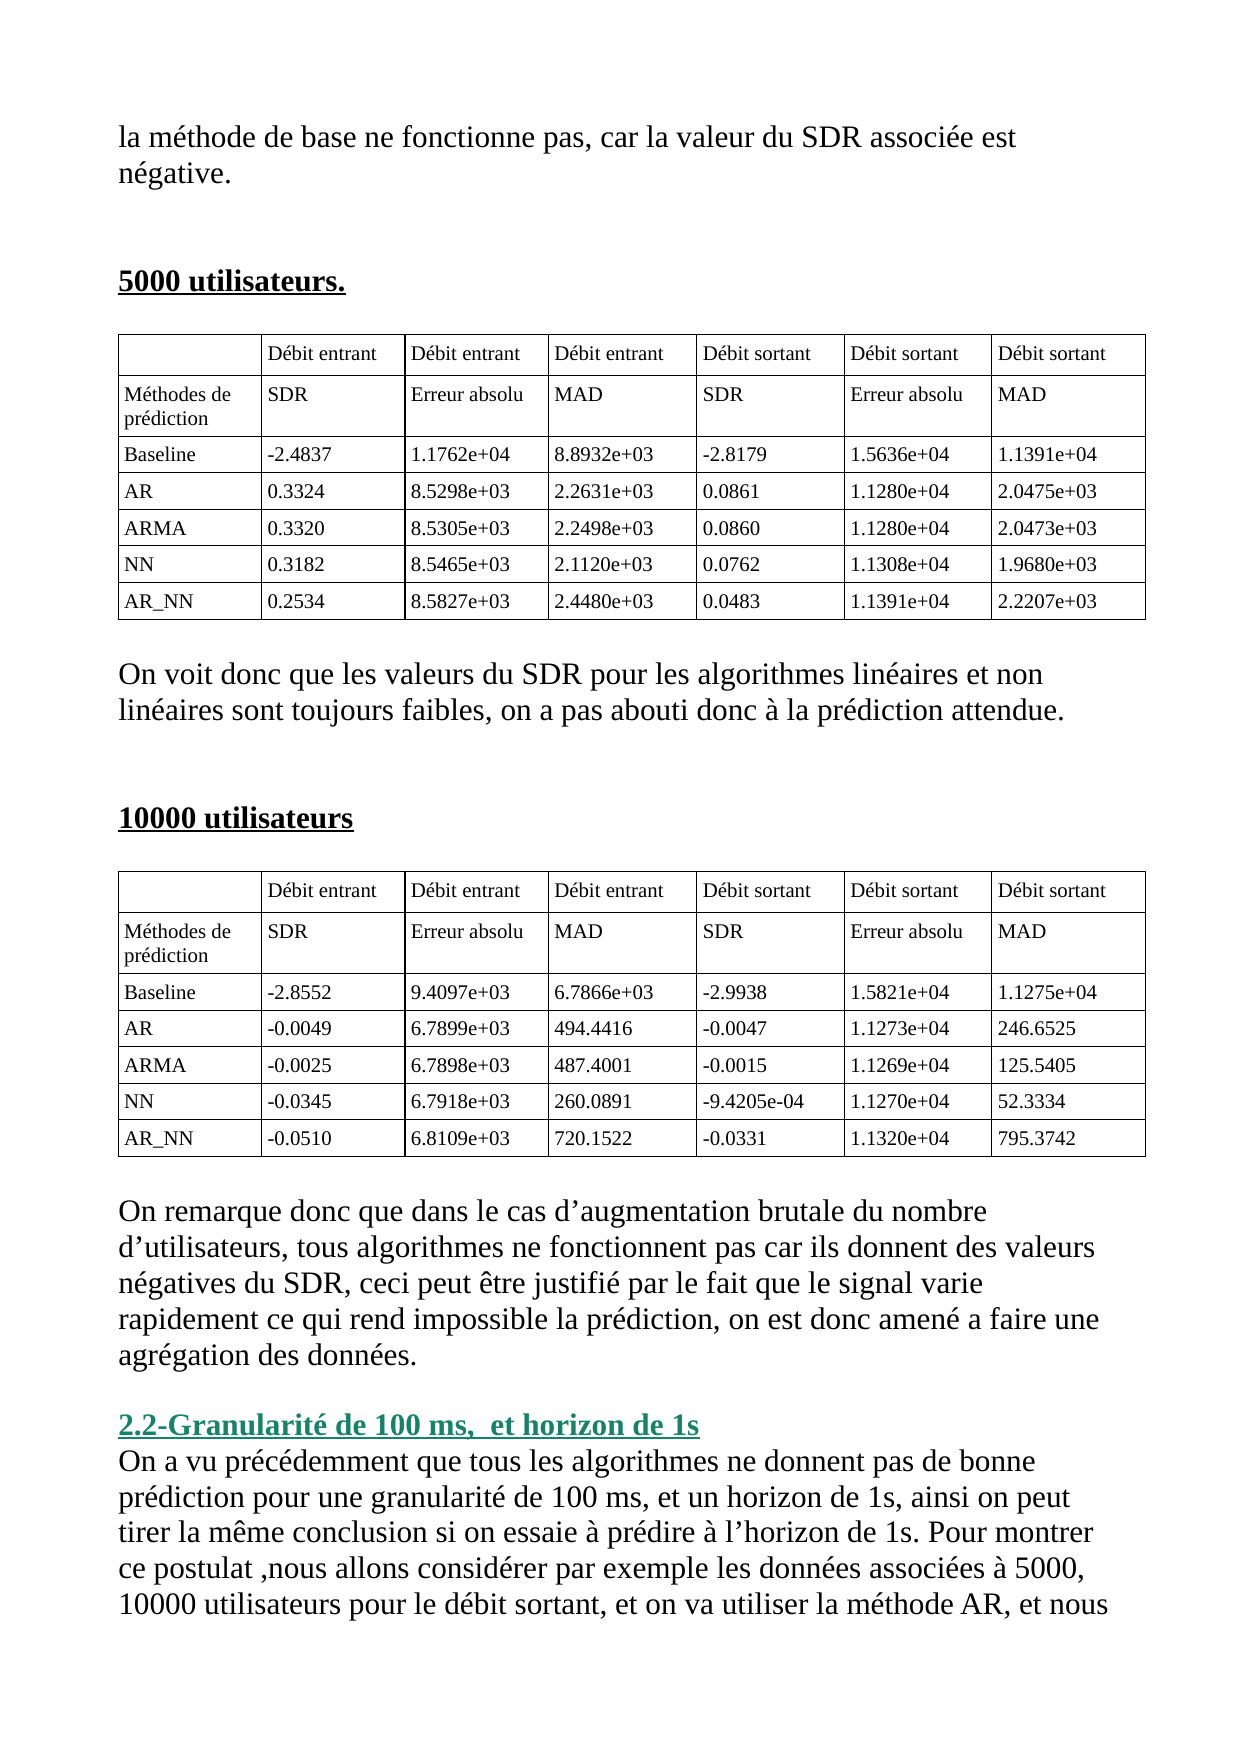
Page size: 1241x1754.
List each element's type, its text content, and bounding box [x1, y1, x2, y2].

table_cell Méthodes de prédiction [119, 376, 261, 436]
table_cell -2.8179 [697, 437, 844, 472]
table_cell SDR [697, 913, 844, 973]
table_cell 494.4416 [549, 1011, 696, 1046]
table_cell 125.5405 [992, 1047, 1145, 1083]
table_cell 0.0861 [697, 473, 844, 509]
table_cell 2.0475e+03 [992, 473, 1145, 509]
table_cell AR_NN [119, 1120, 261, 1156]
text On remarque donc que dans le cas d’augmentation brutale du nombre d’utilisateurs, tous algorithmes ne fonctionnent pas car ils donnent des valeurs négatives du SDR, ceci peut être justifié par le fait que le signal varie rapidement ce qui rend impossible la prédiction, on est donc amené a faire une agrégation des données. [118, 1193, 1122, 1372]
table_header Débit entrant [549, 872, 696, 912]
table_cell Baseline [119, 437, 261, 472]
table_cell MAD [549, 376, 696, 436]
text 10000 utilisateurs [118, 799, 1122, 835]
table_cell 1.9680e+03 [992, 546, 1145, 582]
table_cell AR [119, 473, 261, 509]
table_cell Erreur absolu [845, 913, 991, 973]
table_cell AR [119, 1011, 261, 1046]
table_cell Méthodes de prédiction [119, 913, 261, 973]
table_cell -2.9938 [697, 974, 844, 1009]
table_header [119, 872, 261, 912]
table_cell 2.1120e+03 [549, 546, 696, 582]
text On voit donc que les valeurs du SDR pour les algorithmes linéaires et non linéaires sont toujours faibles, on a pas abouti donc à la prédiction attendue. [118, 655, 1122, 727]
table_cell NN [119, 546, 261, 582]
table_cell MAD [992, 376, 1145, 436]
table_cell Baseline [119, 974, 261, 1009]
table_cell 0.0762 [697, 546, 844, 582]
table_cell 8.5827e+03 [406, 583, 548, 618]
table_cell SDR [262, 376, 404, 436]
table_cell 1.1273e+04 [845, 1011, 991, 1046]
text 5000 utilisateurs. [118, 262, 1122, 298]
table_cell 6.8109e+03 [406, 1120, 548, 1156]
table_cell -0.0345 [262, 1084, 404, 1119]
table_cell -2.8552 [262, 974, 404, 1009]
table_cell -9.4205e-04 [697, 1084, 844, 1119]
table_cell 8.5305e+03 [406, 510, 548, 545]
table_cell 2.2498e+03 [549, 510, 696, 545]
table_cell AR_NN [119, 583, 261, 618]
table_cell 246.6525 [992, 1011, 1145, 1046]
table_header Débit entrant [262, 872, 404, 912]
table_cell -2.4837 [262, 437, 404, 472]
text On a vu précédemment que tous les algorithmes ne donnent pas de bonne prédiction pour une granularité de 100 ms, et un horizon de 1s, ainsi on peut tirer la même conclusion si on essaie à prédire à l’horizon de 1s. Pour montrer ce postulat ,nous allons considérer par exemple les données associées à 5000, 10000 utilisateurs pour le débit sortant, et on va utiliser la méthode AR, et nous [118, 1442, 1122, 1622]
table_cell 487.4001 [549, 1047, 696, 1083]
table_cell 1.1280e+04 [845, 473, 991, 509]
table_cell 0.2534 [262, 583, 404, 618]
table_header Débit entrant [406, 335, 548, 375]
table_cell 8.8932e+03 [549, 437, 696, 472]
table_cell 1.1320e+04 [845, 1120, 991, 1156]
table_cell 1.1275e+04 [992, 974, 1145, 1009]
table_cell -0.0510 [262, 1120, 404, 1156]
table_cell MAD [992, 913, 1145, 973]
table_cell Erreur absolu [406, 376, 548, 436]
table_cell Erreur absolu [406, 913, 548, 973]
table_cell 1.5636e+04 [845, 437, 991, 472]
table_header [119, 335, 261, 375]
table_cell 1.1391e+04 [992, 437, 1145, 472]
table_cell -0.0015 [697, 1047, 844, 1083]
table_cell 0.3324 [262, 473, 404, 509]
table_cell 8.5298e+03 [406, 473, 548, 509]
table_cell 6.7918e+03 [406, 1084, 548, 1119]
table_cell 2.0473e+03 [992, 510, 1145, 545]
table_cell 0.0860 [697, 510, 844, 545]
table_cell 720.1522 [549, 1120, 696, 1156]
table_cell ARMA [119, 510, 261, 545]
table_cell -0.0025 [262, 1047, 404, 1083]
text 2.2-Granularité de 100 ms, et horizon de 1s [118, 1406, 1122, 1442]
table_cell 795.3742 [992, 1120, 1145, 1156]
table_cell NN [119, 1084, 261, 1119]
table_cell 2.4480e+03 [549, 583, 696, 618]
table_cell 1.1280e+04 [845, 510, 991, 545]
table_cell 0.3320 [262, 510, 404, 545]
table_cell -0.0047 [697, 1011, 844, 1046]
table_cell 9.4097e+03 [406, 974, 548, 1009]
table_cell 6.7899e+03 [406, 1011, 548, 1046]
table_cell ARMA [119, 1047, 261, 1083]
table_cell 1.1269e+04 [845, 1047, 991, 1083]
table_cell 1.1391e+04 [845, 583, 991, 618]
table_cell 1.1308e+04 [845, 546, 991, 582]
table_header Débit sortant [992, 872, 1145, 912]
table_cell MAD [549, 913, 696, 973]
table_header Débit sortant [845, 335, 991, 375]
table_cell 2.2207e+03 [992, 583, 1145, 618]
table_cell SDR [697, 376, 844, 436]
table_cell 6.7898e+03 [406, 1047, 548, 1083]
table_cell 8.5465e+03 [406, 546, 548, 582]
table_cell 0.3182 [262, 546, 404, 582]
table_header Débit entrant [549, 335, 696, 375]
table_cell 1.5821e+04 [845, 974, 991, 1009]
table_cell 2.2631e+03 [549, 473, 696, 509]
table_cell 260.0891 [549, 1084, 696, 1119]
table_cell SDR [262, 913, 404, 973]
table_cell 0.0483 [697, 583, 844, 618]
table_header Débit sortant [845, 872, 991, 912]
text la méthode de base ne fonctionne pas, car la valeur du SDR associée est négative. [118, 118, 1122, 190]
table_cell 1.1762e+04 [406, 437, 548, 472]
table_cell -0.0331 [697, 1120, 844, 1156]
table_cell 1.1270e+04 [845, 1084, 991, 1119]
table_cell 52.3334 [992, 1084, 1145, 1119]
table_header Débit sortant [697, 872, 844, 912]
table_header Débit entrant [262, 335, 404, 375]
table_cell -0.0049 [262, 1011, 404, 1046]
table_header Débit sortant [992, 335, 1145, 375]
table_cell 6.7866e+03 [549, 974, 696, 1009]
table_header Débit sortant [697, 335, 844, 375]
table_cell Erreur absolu [845, 376, 991, 436]
table_header Débit entrant [406, 872, 548, 912]
